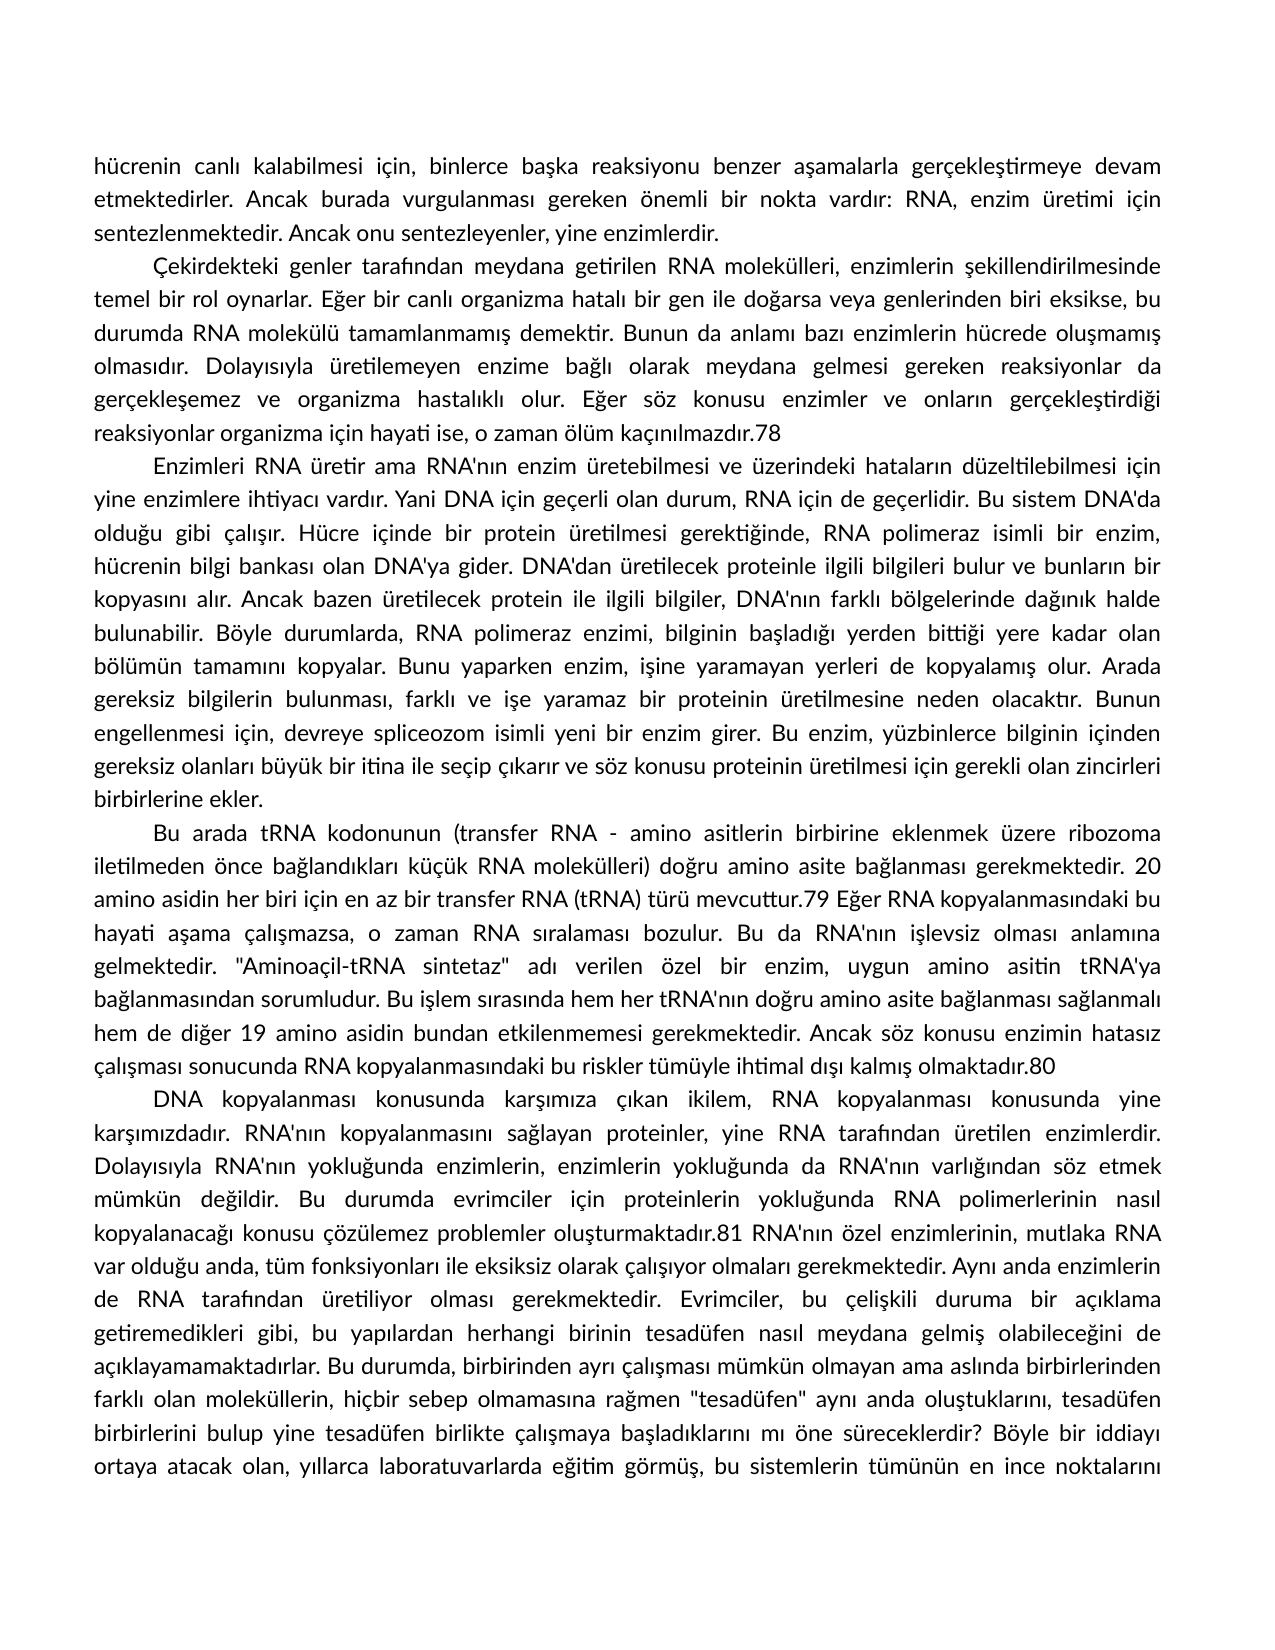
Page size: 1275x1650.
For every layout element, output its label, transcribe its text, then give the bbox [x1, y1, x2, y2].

text hücrenin canlı kalabilmesi için, binlerce başka reaksiyonu benzer aşamalarla gerçekleştirmeye devam etmektedirler. Ancak burada vurgulanması gereken önemli bir nokta vardır: RNA, enzim üretimi için sentezlenmektedir. Ancak onu sentezleyenler, yine enzimlerdir. [94, 148, 1162, 248]
text Çekirdekteki genler tarafından meydana getirilen RNA molekülleri, enzimlerin şekillendirilmesinde temel bir rol oynarlar. Eğer bir canlı organizma hatalı bir gen ile doğarsa veya genlerinden biri eksikse, bu durumda RNA molekülü tamamlanmamış demektir. Bunun da anlamı bazı enzimlerin hücrede oluşmamış olmasıdır. Dolayısıyla üretilemeyen enzime bağlı olarak meydana gelmesi gereken reaksiyonlar da gerçekleşemez ve organizma hastalıklı olur. Eğer söz konusu enzimler ve onların gerçekleştirdiği reaksiyonlar organizma için hayati ise, o zaman ölüm kaçınılmazdır.78 [94, 248, 1162, 448]
text Bu arada tRNA kodonunun (transfer RNA - amino asitlerin birbirine eklenmek üzere ribozoma iletilmeden önce bağlandıkları küçük RNA molekülleri) doğru amino asite bağlanması gerekmektedir. 20 amino asidin her biri için en az bir transfer RNA (tRNA) türü mevcuttur.79 Eğer RNA kopyalanmasındaki bu hayati aşama çalışmazsa, o zaman RNA sıralaması bozulur. Bu da RNA'nın işlevsiz olması anlamına gelmektedir. "Aminoaçil-tRNA sintetaz" adı verilen özel bir enzim, uygun amino asitin tRNA'ya bağlanmasından sorumludur. Bu işlem sırasında hem her tRNA'nın doğru amino asite bağlanması sağlanmalı hem de diğer 19 amino asidin bundan etkilenmemesi gerekmektedir. Ancak söz konusu enzimin hatasız çalışması sonucunda RNA kopyalanmasındaki bu riskler tümüyle ihtimal dışı kalmış olmaktadır.80 [94, 814, 1162, 1081]
text DNA kopyalanması konusunda karşımıza çıkan ikilem, RNA kopyalanması konusunda yine karşımızdadır. RNA'nın kopyalanmasını sağlayan proteinler, yine RNA tarafından üretilen enzimlerdir. Dolayısıyla RNA'nın yokluğunda enzimlerin, enzimlerin yokluğunda da RNA'nın varlığından söz etmek mümkün değildir. Bu durumda evrimciler için proteinlerin yokluğunda RNA polimerlerinin nasıl kopyalanacağı konusu çözülemez problemler oluşturmaktadır.81 RNA'nın özel enzimlerinin, mutlaka RNA var olduğu anda, tüm fonksiyonları ile eksiksiz olarak çalışıyor olmaları gerekmektedir. Aynı anda enzimlerin de RNA tarafından üretiliyor olması gerekmektedir. Evrimciler, bu çelişkili duruma bir açıklama getiremedikleri gibi, bu yapılardan herhangi birinin tesadüfen nasıl meydana gelmiş olabileceğini de açıklayamamaktadırlar. Bu durumda, birbirinden ayrı çalışması mümkün olmayan ama aslında birbirlerinden farklı olan moleküllerin, hiçbir sebep olmamasına rağmen "tesadüfen" aynı anda oluştuklarını, tesadüfen birbirlerini bulup yine tesadüfen birlikte çalışmaya başladıklarını mı öne süreceklerdir? Böyle bir iddiayı ortaya atacak olan, yıllarca laboratuvarlarda eğitim görmüş, bu sistemlerin tümünün en ince noktalarını [94, 1081, 1162, 1481]
text Enzimleri RNA üretir ama RNA'nın enzim üretebilmesi ve üzerindeki hataların düzeltilebilmesi için yine enzimlere ihtiyacı vardır. Yani DNA için geçerli olan durum, RNA için de geçerlidir. Bu sistem DNA'da olduğu gibi çalışır. Hücre içinde bir protein üretilmesi gerektiğinde, RNA polimeraz isimli bir enzim, hücrenin bilgi bankası olan DNA'ya gider. DNA'dan üretilecek proteinle ilgili bilgileri bulur ve bunların bir kopyasını alır. Ancak bazen üretilecek protein ile ilgili bilgiler, DNA'nın farklı bölgelerinde dağınık halde bulunabilir. Böyle durumlarda, RNA polimeraz enzimi, bilginin başladığı yerden bittiği yere kadar olan bölümün tamamını kopyalar. Bunu yaparken enzim, işine yaramayan yerleri de kopyalamış olur. Arada gereksiz bilgilerin bulunması, farklı ve işe yaramaz bir proteinin üretilmesine neden olacaktır. Bunun engellenmesi için, devreye spliceozom isimli yeni bir enzim girer. Bu enzim, yüzbinlerce bilginin içinden gereksiz olanları büyük bir itina ile seçip çıkarır ve söz konusu proteinin üretilmesi için gerekli olan zincirleri birbirlerine ekler. [94, 448, 1162, 814]
